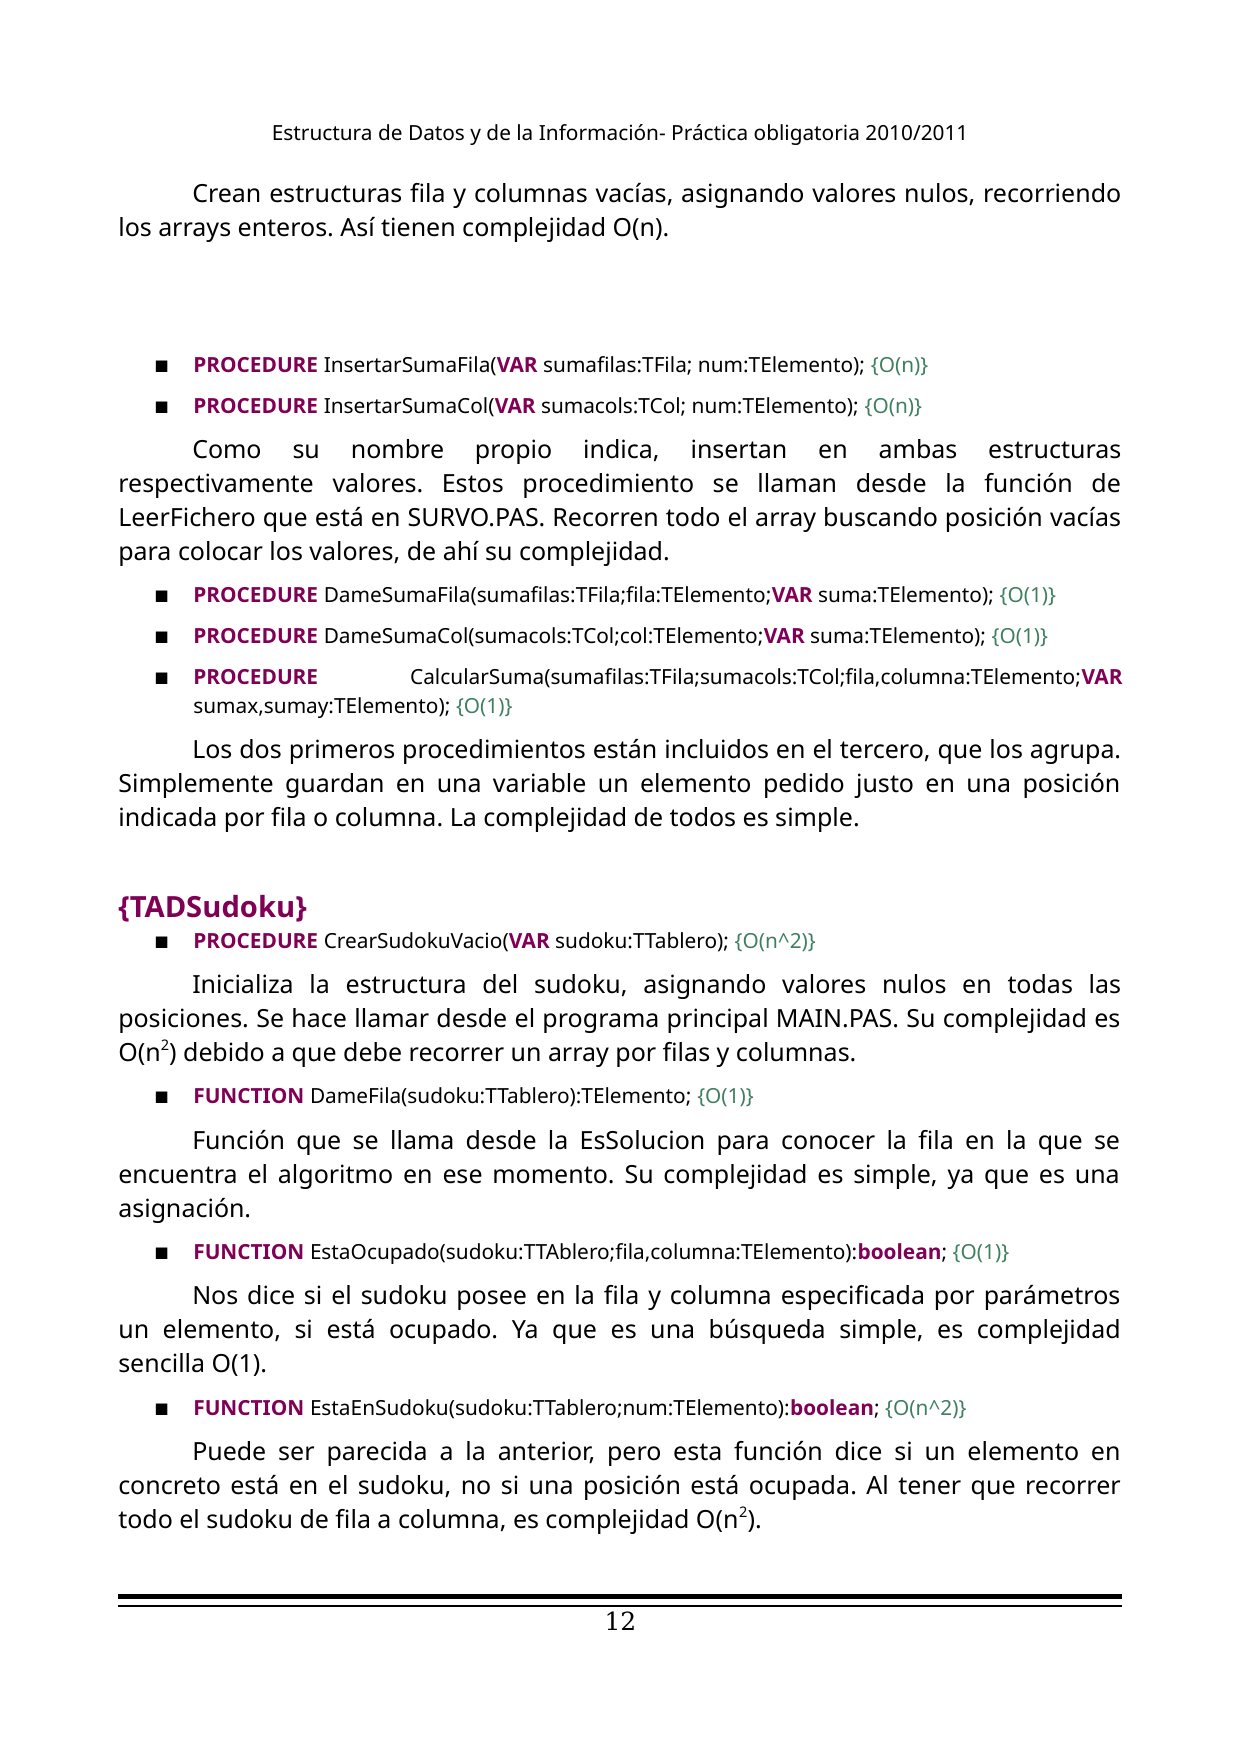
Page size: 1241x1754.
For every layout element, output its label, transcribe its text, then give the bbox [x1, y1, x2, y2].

list FUNCTION EstaOcupado(sudoku:TTAblero;fila,columna:TElemento):boolean; {O(1)} [156, 1237, 1122, 1265]
text Nos dice si el sudoku posee en la fila y columna especificada por parámetros un elemento, si está ocupado. Ya que es una búsqueda simple, es complejidad sencilla O(1). [118, 1278, 1122, 1380]
list PROCEDURE DameSumaFila(sumafilas:TFila;fila:TElemento;VAR suma:TElemento); {O(1)} [156, 580, 1122, 609]
list PROCEDURE DameSumaCol(sumacols:TCol;col:TElemento;VAR suma:TElemento); {O(1)} [156, 621, 1122, 650]
text Crean estructuras fila y columnas vacías, asignando valores nulos, recorriendo los arrays enteros. Así tienen complejidad O(n). [118, 176, 1122, 244]
list PROCEDURE CalcularSuma(sumafilas:TFila;sumacols:TCol;fila,columna:TElemento;VAR sumax,sumay:TElemento); {O(1)} [156, 662, 1122, 719]
text Como su nombre propio indica, insertan en ambas estructuras respectivamente valores. Estos procedimiento se llaman desde la función de LeerFichero que está en SURVO.PAS. Recorren todo el array buscando posición vacías para colocar los valores, de ahí su complejidad. [118, 432, 1122, 568]
text Puede ser parecida a la anterior, pero esta función dice si un elemento en concreto está en el sudoku, no si una posición está ocupada. Al tener que recorrer todo el sudoku de fila a columna, es complejidad O(n2). [118, 1433, 1122, 1536]
text Los dos primeros procedimientos están incluidos en el tercero, que los agrupa. Simplemente guardan en una variable un elemento pedido justo en una posición indicada por fila o columna. La complejidad de todos es simple. [118, 732, 1122, 834]
list PROCEDURE InsertarSumaFila(VAR sumafilas:TFila; num:TElemento); {O(n)} [156, 350, 1122, 378]
list FUNCTION DameFila(sudoku:TTablero):TElemento; {O(1)} [156, 1081, 1122, 1110]
list PROCEDURE InsertarSumaCol(VAR sumacols:TCol; num:TElemento); {O(n)} [156, 391, 1122, 419]
text Inicializa la estructura del sudoku, asignando valores nulos en todas las posiciones. Se hace llamar desde el programa principal MAIN.PAS. Su complejidad es O(n2) debido a que debe recorrer un array por filas y columnas. [118, 967, 1122, 1069]
text Función que se llama desde la EsSolucion para conocer la fila en la que se encuentra el algoritmo en ese momento. Su complejidad es simple, ya que es una asignación. [118, 1122, 1122, 1224]
text {TADSudoku} [118, 886, 1122, 926]
list PROCEDURE CrearSudokuVacio(VAR sudoku:TTablero); {O(n^2)} [156, 926, 1122, 954]
list FUNCTION EstaEnSudoku(sudoku:TTablero;num:TElemento):boolean; {O(n^2)} [156, 1393, 1122, 1421]
